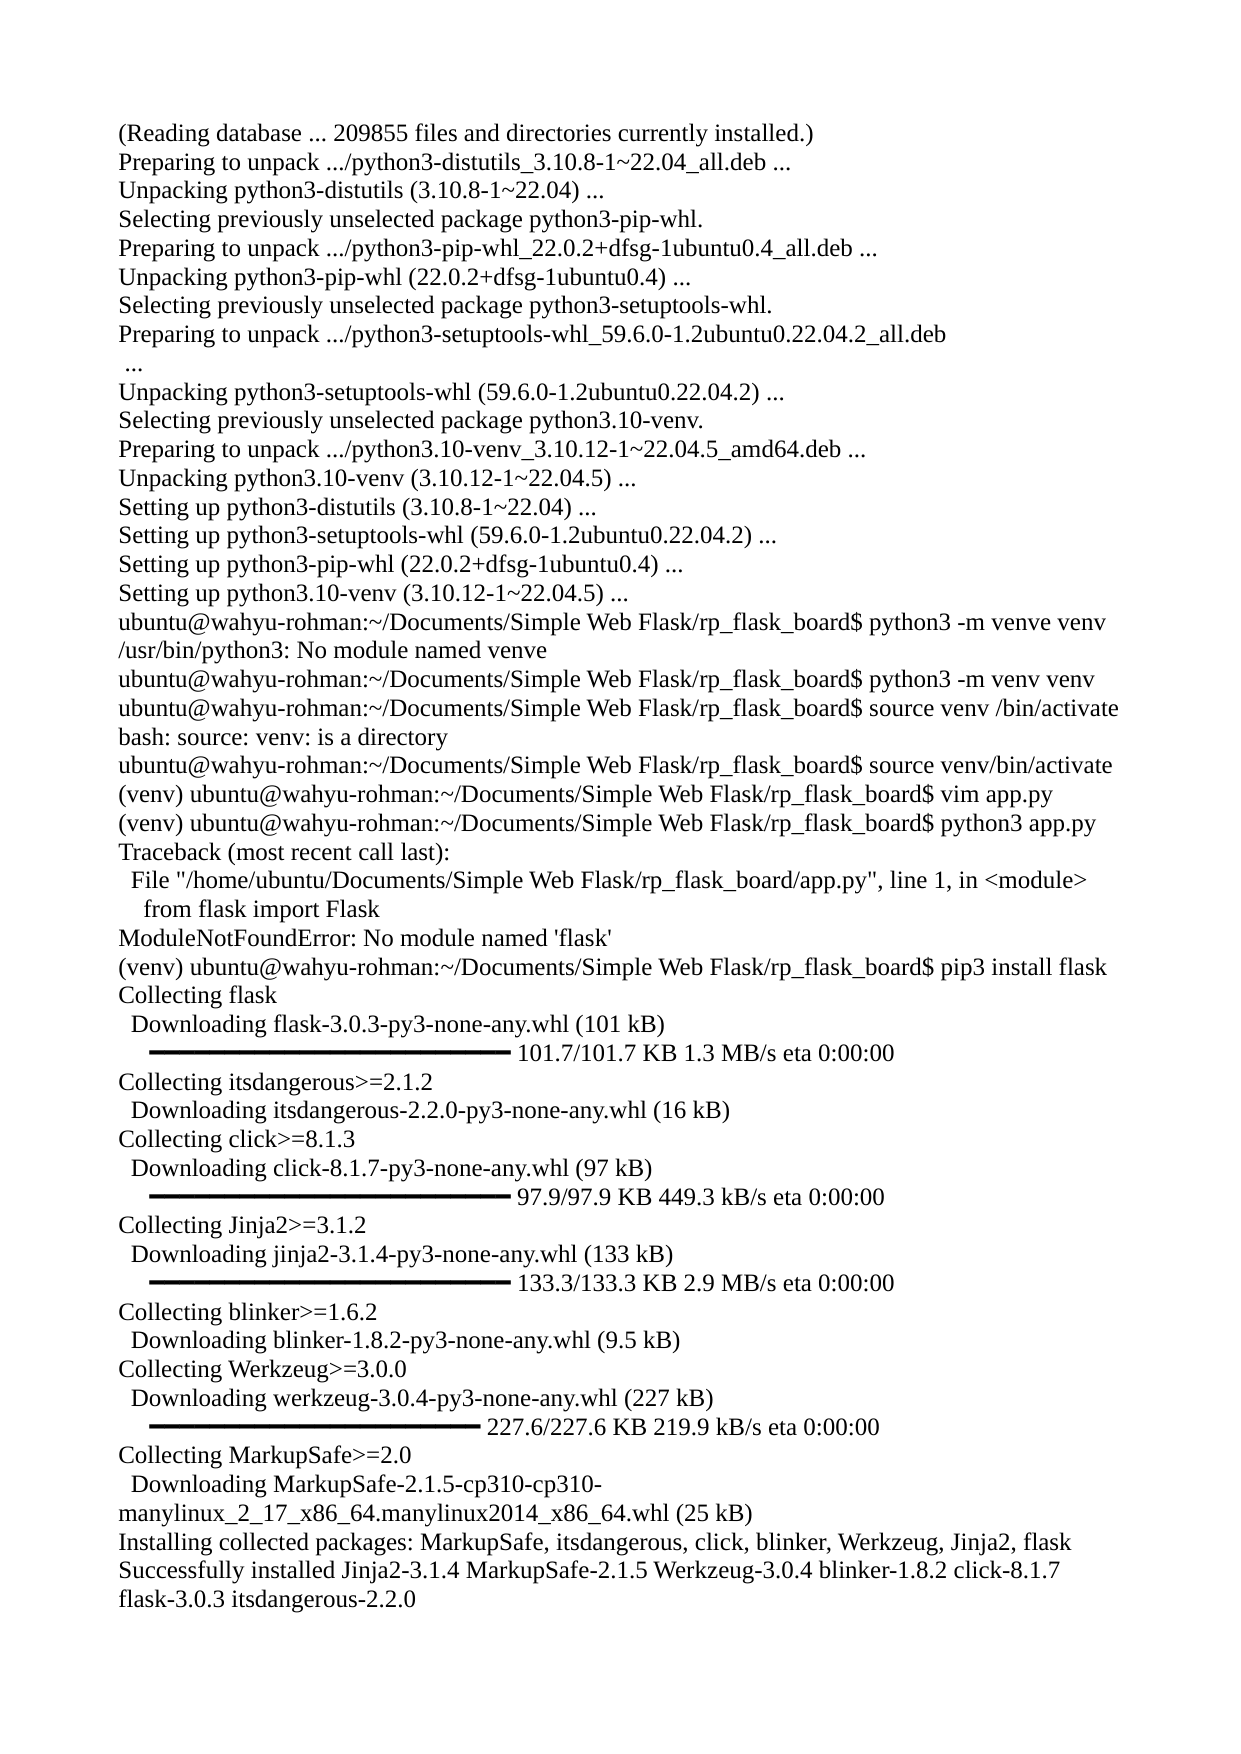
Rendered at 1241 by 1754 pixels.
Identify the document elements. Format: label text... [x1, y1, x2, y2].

text Collecting click>=8.1.3 [118, 1124, 1122, 1153]
text from flask import Flask [118, 894, 1122, 923]
text ... [118, 348, 1122, 377]
text ModuleNotFoundError: No module named 'flask' [118, 923, 1122, 952]
text Traceback (most recent call last): [118, 837, 1122, 866]
text Collecting blinker>=1.6.2 [118, 1297, 1122, 1326]
text (venv) ubuntu@wahyu-rohman:~/Documents/Simple Web Flask/rp_flask_board$ pip3 install flask [118, 952, 1122, 981]
text Downloading flask-3.0.3-py3-none-any.whl (101 kB) [118, 1009, 1122, 1038]
text Collecting Werkzeug>=3.0.0 [118, 1354, 1122, 1383]
text ━━━━━━━━━━━━━━━━━━━━━━━━ 97.9/97.9 KB 449.3 kB/s eta 0:00:00 [118, 1182, 1122, 1211]
text Unpacking python3.10-venv (3.10.12-1~22.04.5) ... [118, 463, 1122, 492]
text Unpacking python3-pip-whl (22.0.2+dfsg-1ubuntu0.4) ... [118, 262, 1122, 291]
text Successfully installed Jinja2-3.1.4 MarkupSafe-2.1.5 Werkzeug-3.0.4 blinker-1.8.2 click-8.1.7 flask-3.0.3 itsdangerous-2.2.0 [118, 1556, 1122, 1613]
text /usr/bin/python3: No module named venve [118, 636, 1122, 664]
text Collecting Jinja2>=3.1.2 [118, 1211, 1122, 1239]
text Preparing to unpack .../python3.10-venv_3.10.12-1~22.04.5_amd64.deb ... [118, 434, 1122, 463]
text Downloading MarkupSafe-2.1.5-cp310-cp310-manylinux_2_17_x86_64.manylinux2014_x86_64.whl (25 kB) [118, 1469, 1122, 1527]
text File "/home/ubuntu/Documents/Simple Web Flask/rp_flask_board/app.py", line 1, in <module> [118, 866, 1122, 894]
text bash: source: venv: is a directory [118, 722, 1122, 751]
text Downloading jinja2-3.1.4-py3-none-any.whl (133 kB) [118, 1239, 1122, 1268]
text ubuntu@wahyu-rohman:~/Documents/Simple Web Flask/rp_flask_board$ python3 -m venve venv [118, 607, 1122, 636]
text Preparing to unpack .../python3-pip-whl_22.0.2+dfsg-1ubuntu0.4_all.deb ... [118, 233, 1122, 262]
text ubuntu@wahyu-rohman:~/Documents/Simple Web Flask/rp_flask_board$ python3 -m venv venv [118, 664, 1122, 693]
text Collecting flask [118, 981, 1122, 1009]
text Preparing to unpack .../python3-distutils_3.10.8-1~22.04_all.deb ... [118, 147, 1122, 176]
text Selecting previously unselected package python3.10-venv. [118, 406, 1122, 434]
text Setting up python3-setuptools-whl (59.6.0-1.2ubuntu0.22.04.2) ... [118, 521, 1122, 549]
text Installing collected packages: MarkupSafe, itsdangerous, click, blinker, Werkzeug, Jinja2, flask [118, 1527, 1122, 1556]
text Unpacking python3-distutils (3.10.8-1~22.04) ... [118, 176, 1122, 204]
text ubuntu@wahyu-rohman:~/Documents/Simple Web Flask/rp_flask_board$ source venv /bin/activate [118, 693, 1122, 722]
text Downloading click-8.1.7-py3-none-any.whl (97 kB) [118, 1153, 1122, 1182]
text Setting up python3-distutils (3.10.8-1~22.04) ... [118, 492, 1122, 521]
text ubuntu@wahyu-rohman:~/Documents/Simple Web Flask/rp_flask_board$ source venv/bin/activate [118, 751, 1122, 779]
text Downloading itsdangerous-2.2.0-py3-none-any.whl (16 kB) [118, 1096, 1122, 1124]
text Setting up python3-pip-whl (22.0.2+dfsg-1ubuntu0.4) ... [118, 549, 1122, 578]
text Unpacking python3-setuptools-whl (59.6.0-1.2ubuntu0.22.04.2) ... [118, 377, 1122, 406]
text (venv) ubuntu@wahyu-rohman:~/Documents/Simple Web Flask/rp_flask_board$ python3 app.py [118, 808, 1122, 837]
text ━━━━━━━━━━━━━━━━━━━━━━━━ 101.7/101.7 KB 1.3 MB/s eta 0:00:00 [118, 1038, 1122, 1067]
text ━━━━━━━━━━━━━━━━━━━━━━━━ 133.3/133.3 KB 2.9 MB/s eta 0:00:00 [118, 1268, 1122, 1297]
text Setting up python3.10-venv (3.10.12-1~22.04.5) ... [118, 578, 1122, 607]
text Downloading blinker-1.8.2-py3-none-any.whl (9.5 kB) [118, 1326, 1122, 1354]
text (venv) ubuntu@wahyu-rohman:~/Documents/Simple Web Flask/rp_flask_board$ vim app.py [118, 779, 1122, 808]
text Preparing to unpack .../python3-setuptools-whl_59.6.0-1.2ubuntu0.22.04.2_all.deb [118, 319, 1122, 348]
text ━━━━━━━━━━━━━━━━━━━━━━ 227.6/227.6 KB 219.9 kB/s eta 0:00:00 [118, 1412, 1122, 1441]
text Selecting previously unselected package python3-pip-whl. [118, 204, 1122, 233]
text Selecting previously unselected package python3-setuptools-whl. [118, 291, 1122, 319]
text Downloading werkzeug-3.0.4-py3-none-any.whl (227 kB) [118, 1383, 1122, 1412]
text (Reading database ... 209855 files and directories currently installed.) [118, 118, 1122, 147]
text Collecting MarkupSafe>=2.0 [118, 1441, 1122, 1469]
text Collecting itsdangerous>=2.1.2 [118, 1067, 1122, 1096]
